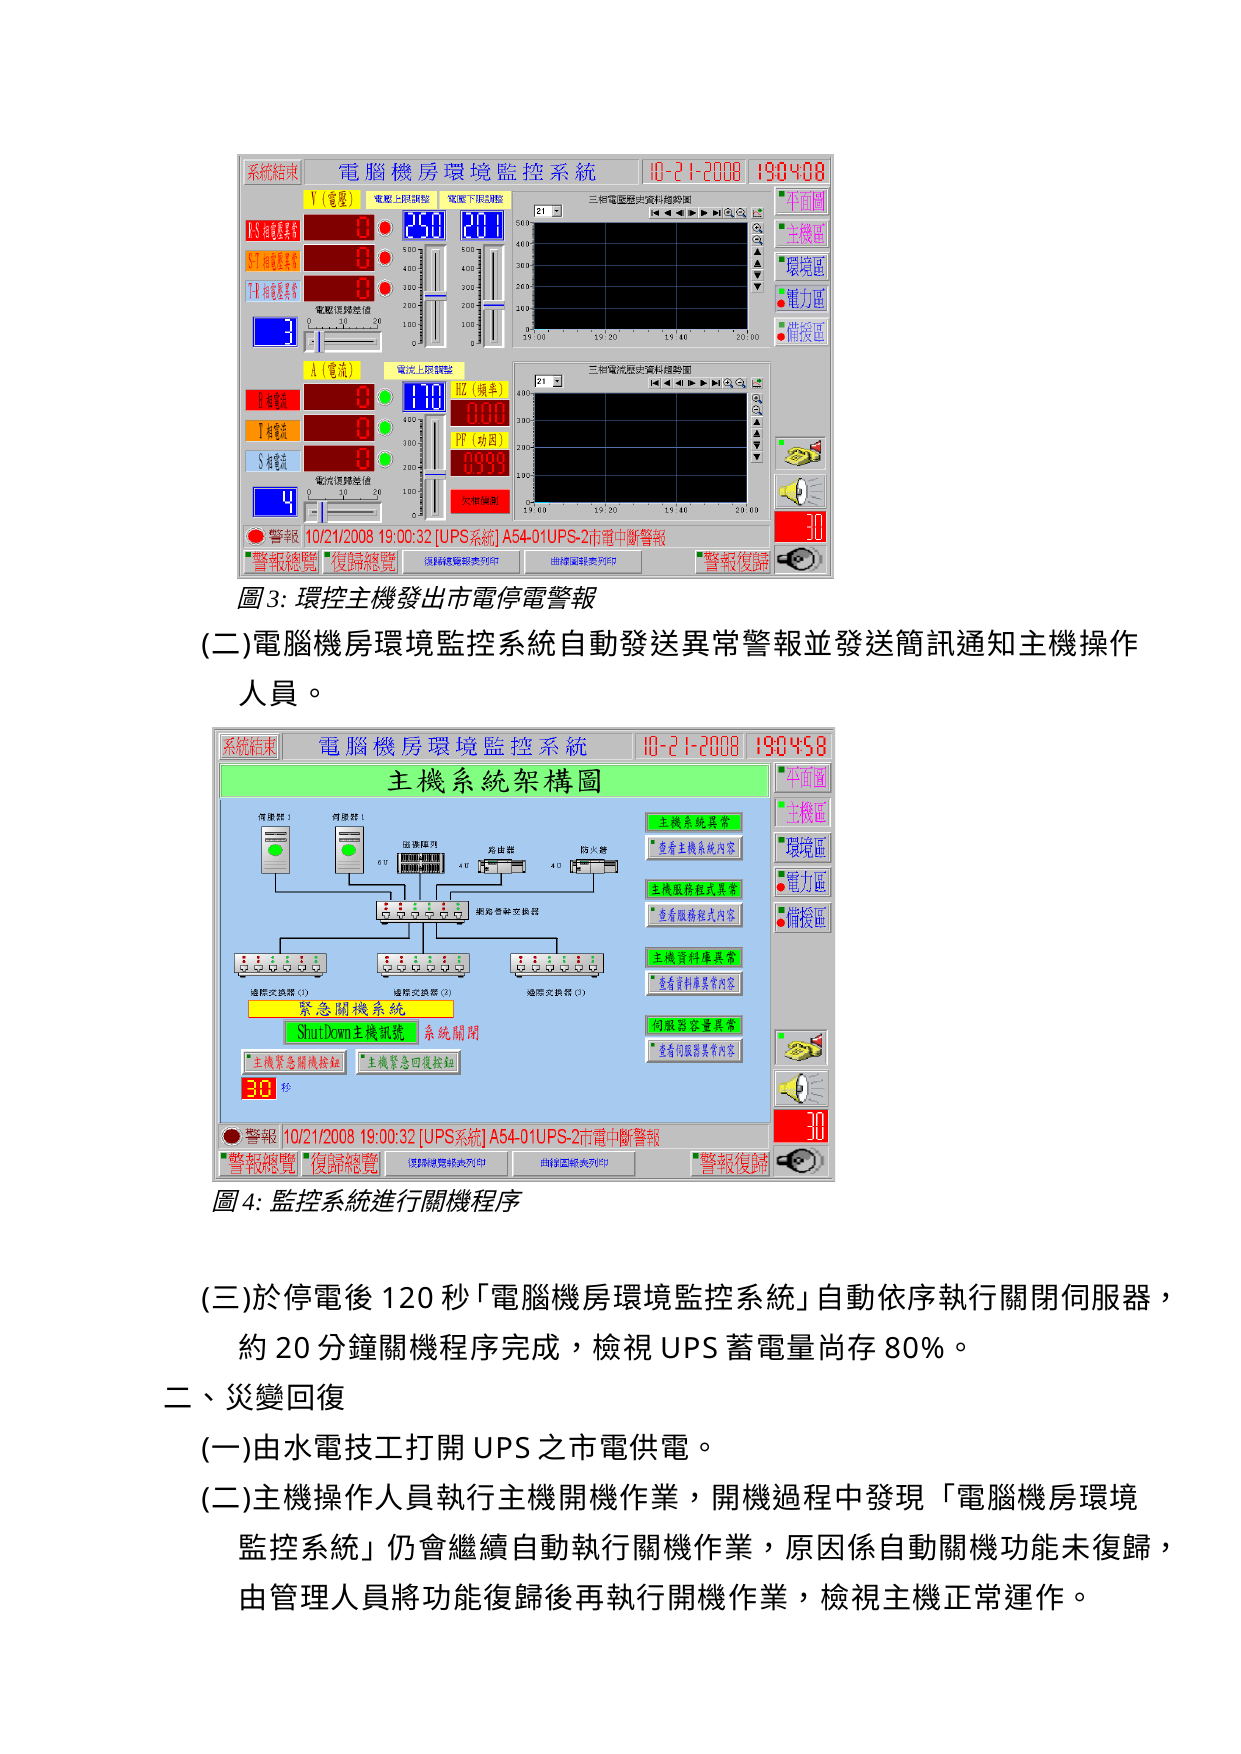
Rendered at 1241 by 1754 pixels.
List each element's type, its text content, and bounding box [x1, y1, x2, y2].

list 主機操作人員執行主機開機作業，開機過程中發現「電腦機房環境監控系統」仍會繼續自動執行關機作業，原因係自動關機功能未復歸，由管理人員將功能復歸後再執行開機作業，檢視主機正常運作。 [201, 1468, 1151, 1618]
list 由水電技工打開UPS之市電供電。 [201, 1418, 1151, 1468]
text 圖 4: 監控系統進行關機程序 [211, 1182, 835, 1218]
list 於停電後120秒「電腦機房環境監控系統」自動依序執行關閉伺服器，約20分鐘關機程序完成，檢視UPS蓄電量尚存80%。 [201, 1268, 1151, 1368]
list 電腦機房環境監控系統自動發送異常警報並發送簡訊通知主機操作人員。 [201, 94, 1151, 714]
picture [236, 153, 834, 579]
list 圖 3: 環控主機發出市電停電警報 [236, 579, 833, 614]
picture [211, 727, 836, 1182]
list 災變回復 [164, 1368, 1151, 1418]
